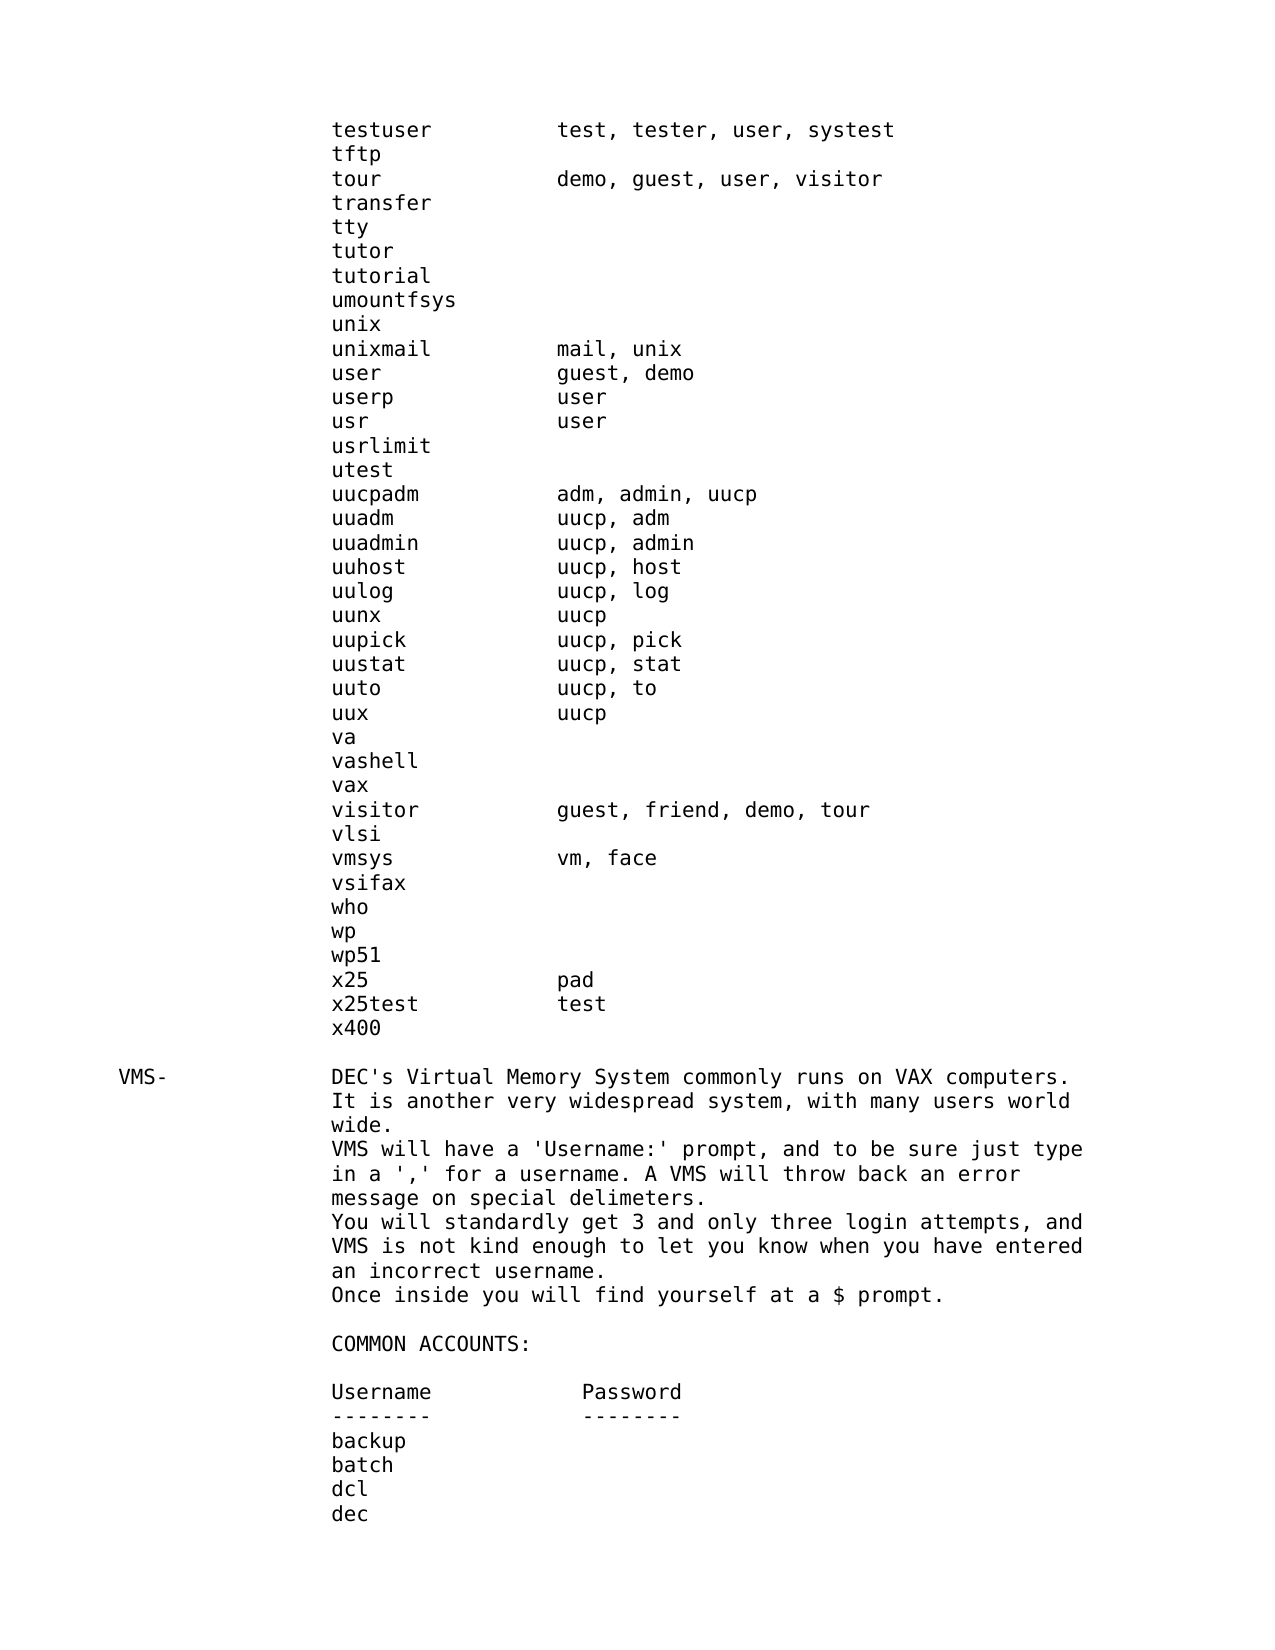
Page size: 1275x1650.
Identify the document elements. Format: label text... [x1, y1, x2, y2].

text It is another very widespread system, with many users world [118, 1089, 1157, 1113]
text userp user [118, 385, 1157, 409]
text -------- -------- [118, 1404, 1157, 1429]
text usr user [118, 409, 1157, 434]
text unixmail mail, unix [118, 337, 1157, 361]
text You will standardly get 3 and only three login attempts, and [118, 1210, 1157, 1234]
text wp [118, 919, 1157, 943]
text VMS- DEC's Virtual Memory System commonly runs on VAX computers. [118, 1065, 1157, 1089]
text usrlimit [118, 434, 1157, 458]
text an incorrect username. [118, 1259, 1157, 1283]
text uupick uucp, pick [118, 628, 1157, 652]
text VMS will have a 'Username:' prompt, and to be sure just type [118, 1137, 1157, 1162]
text vmsys vm, face [118, 846, 1157, 871]
text va [118, 725, 1157, 749]
text dec [118, 1502, 1157, 1526]
text dcl [118, 1477, 1157, 1502]
text transfer [118, 191, 1157, 215]
text wide. [118, 1113, 1157, 1137]
text in a ',' for a username. A VMS will throw back an error [118, 1162, 1157, 1186]
text user guest, demo [118, 361, 1157, 385]
text uunx uucp [118, 603, 1157, 628]
text x25test test [118, 992, 1157, 1016]
text uuadmin uucp, admin [118, 531, 1157, 555]
text backup [118, 1429, 1157, 1453]
text who [118, 895, 1157, 919]
text tour demo, guest, user, visitor [118, 167, 1157, 191]
text uustat uucp, stat [118, 652, 1157, 676]
text tty [118, 215, 1157, 239]
text unix [118, 312, 1157, 337]
text wp51 [118, 943, 1157, 968]
text visitor guest, friend, demo, tour [118, 798, 1157, 822]
text tftp [118, 142, 1157, 167]
text tutorial [118, 264, 1157, 288]
text uuhost uucp, host [118, 555, 1157, 579]
text batch [118, 1453, 1157, 1477]
text umountfsys [118, 288, 1157, 312]
text uucpadm adm, admin, uucp [118, 482, 1157, 506]
text utest [118, 458, 1157, 482]
text x400 [118, 1016, 1157, 1040]
text uulog uucp, log [118, 579, 1157, 603]
text vlsi [118, 822, 1157, 846]
text Username Password [118, 1380, 1157, 1404]
text uuadm uucp, adm [118, 506, 1157, 531]
text vsifax [118, 871, 1157, 895]
text COMMON ACCOUNTS: [118, 1332, 1157, 1356]
text testuser test, tester, user, systest [118, 118, 1157, 142]
text uuto uucp, to [118, 676, 1157, 701]
text tutor [118, 239, 1157, 264]
text vashell [118, 749, 1157, 773]
text uux uucp [118, 701, 1157, 725]
text message on special delimeters. [118, 1186, 1157, 1210]
text Once inside you will find yourself at a $ prompt. [118, 1283, 1157, 1307]
text vax [118, 773, 1157, 798]
text VMS is not kind enough to let you know when you have entered [118, 1234, 1157, 1259]
text x25 pad [118, 968, 1157, 992]
